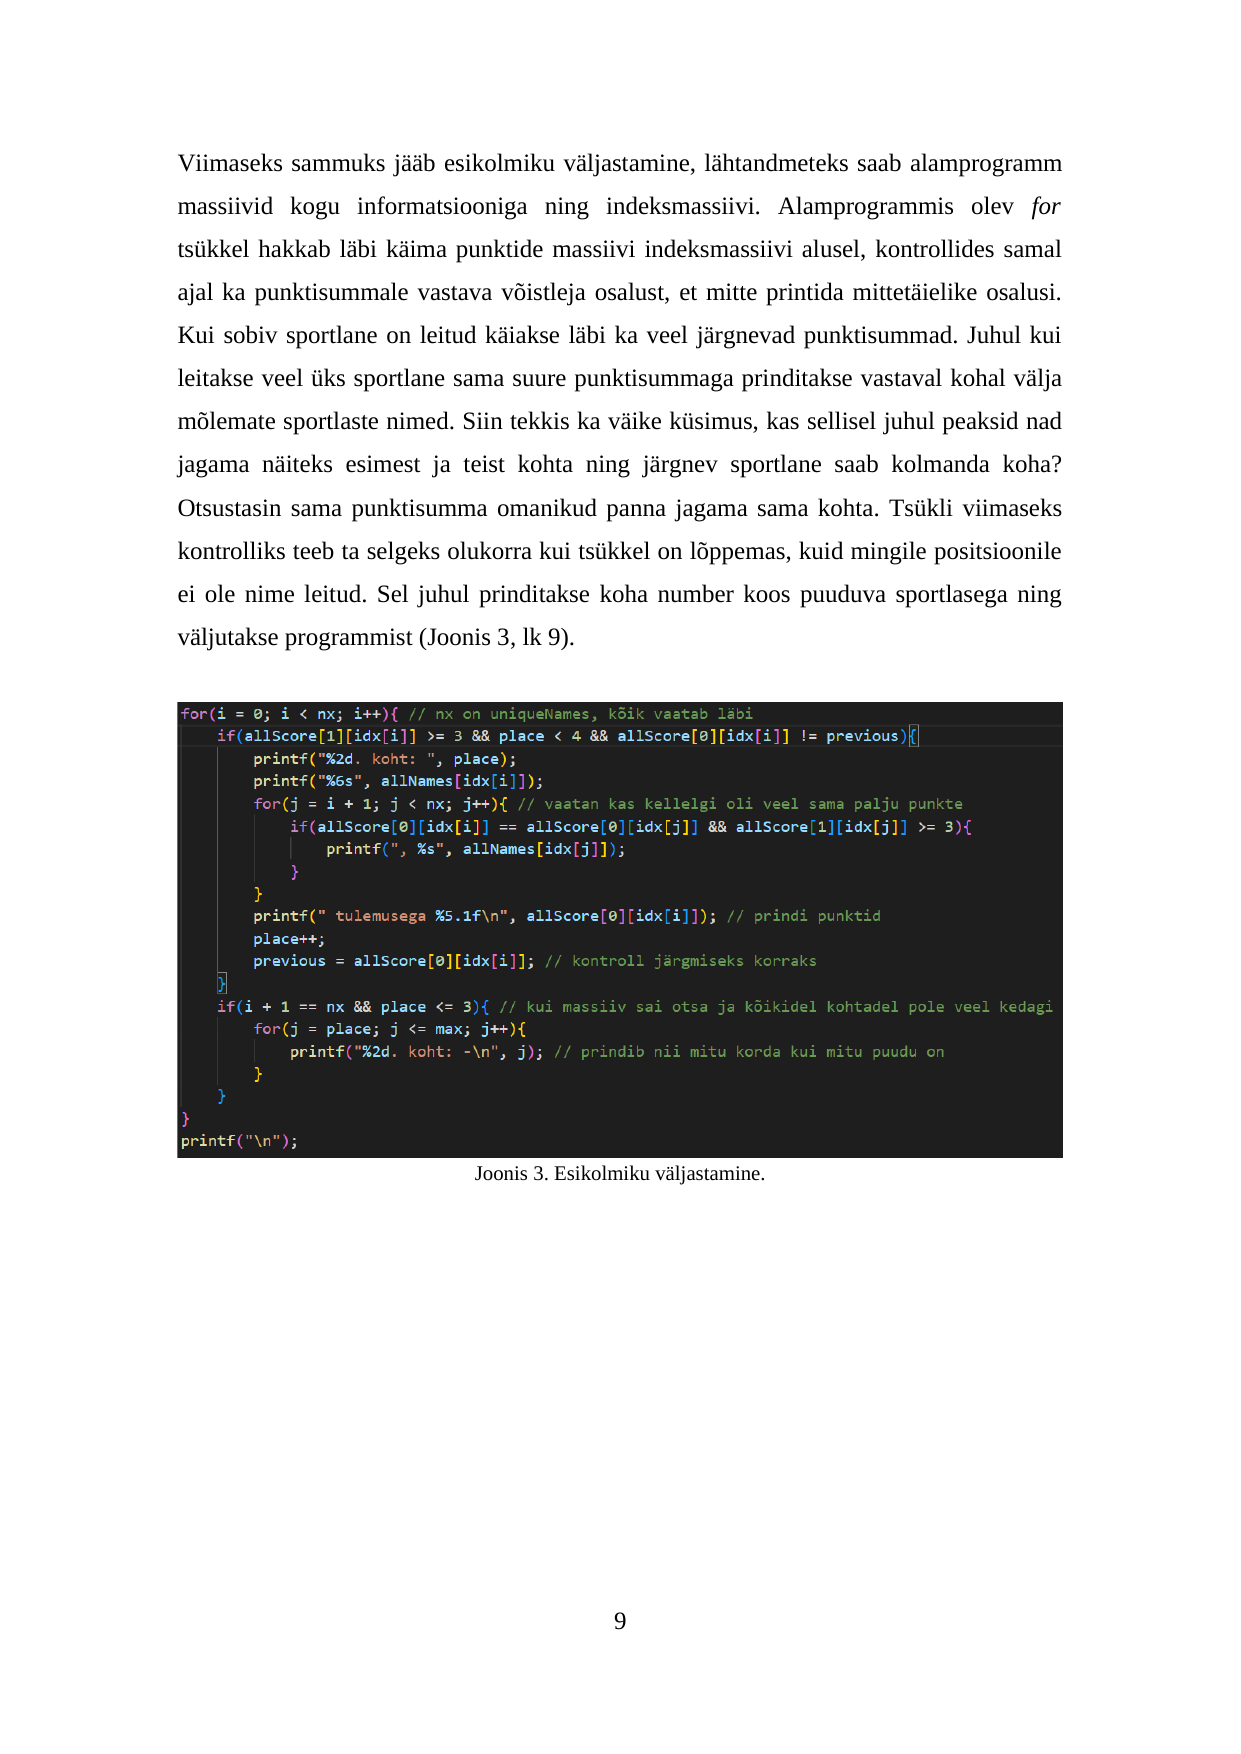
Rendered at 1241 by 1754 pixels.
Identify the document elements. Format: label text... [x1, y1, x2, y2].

picture [177, 702, 1063, 1158]
text Joonis 3. Esikolmiku väljastamine. [177, 1158, 1063, 1185]
text Viimaseks sammuks jääb esikolmiku väljastamine, lähtandmeteks saab alamprogramm massiivid kogu informatsiooniga ning indeksmassiivi. Alamprogrammis olev for tsükkel hakkab läbi käima punktide massiivi indeksmassiivi alusel, kontrollides samal ajal ka punktisummale vastava võistleja osalust, et mitte printida mittetäielike osalusi. Kui sobiv sportlane on leitud käiakse läbi ka veel järgnevad punktisummad. Juhul kui leitakse veel üks sportlane sama suure punktisummaga prinditakse vastaval kohal välja mõlemate sportlaste nimed. Siin tekkis ka väike küsimus, kas sellisel juhul peaksid nad jagama näiteks esimest ja teist kohta ning järgnev sportlane saab kolmanda koha? Otsustasin sama punktisumma omanikud panna jagama sama kohta. Tsükli viimaseks kontrolliks teeb ta selgeks olukorra kui tsükkel on lõppemas, kuid mingile positsioonile ei ole nime leitud. Sel juhul prinditakse koha number koos puuduva sportlasega ning väljutakse programmist (Joonis 3, lk 9). [177, 148, 1063, 651]
